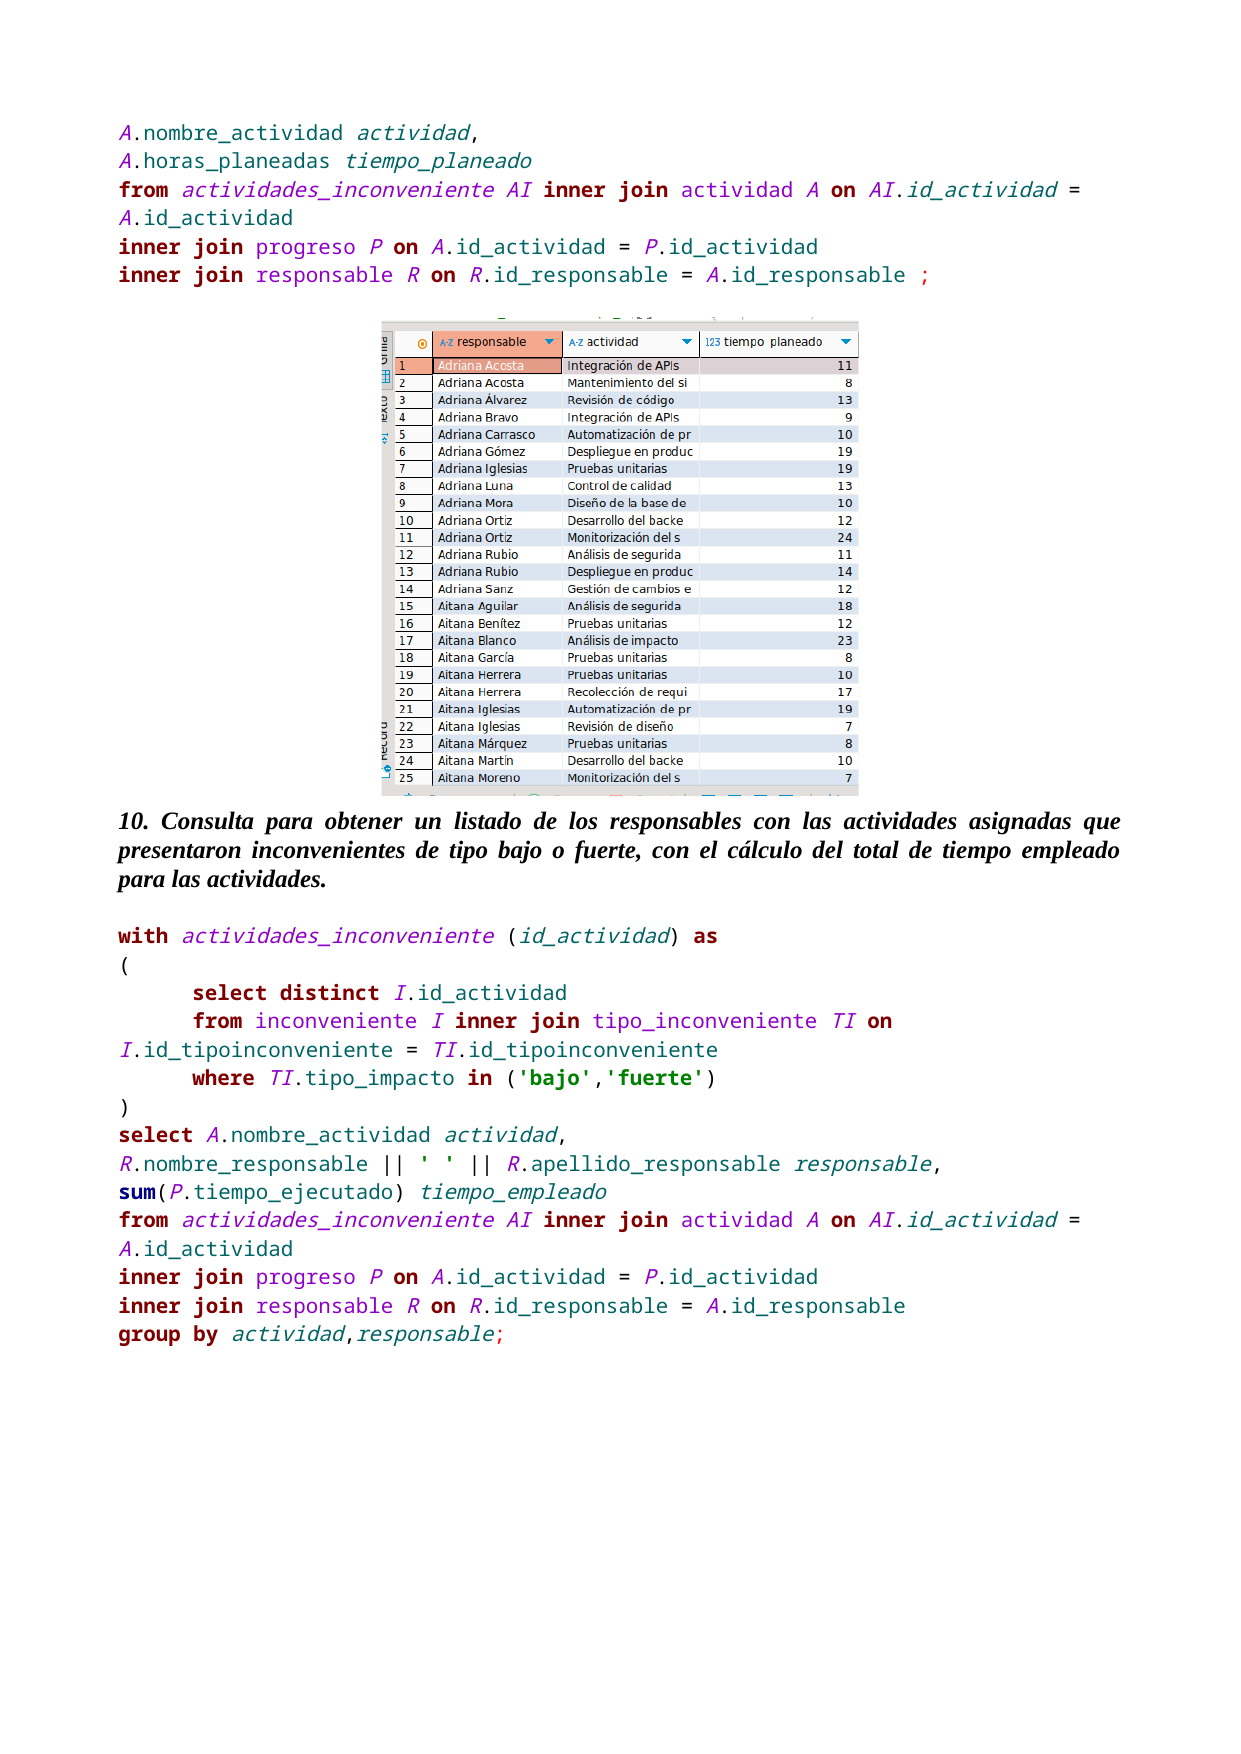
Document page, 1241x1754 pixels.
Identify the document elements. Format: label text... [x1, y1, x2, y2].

text inner join progreso P on A.id_actividad = P.id_actividad [118, 1262, 1122, 1291]
text ) [118, 1092, 1122, 1120]
picture [381, 770, 388, 776]
text from inconveniente I inner join tipo_inconveniente TI on I.id_tipoinconveniente = TI.id_tipoinconveniente [118, 1007, 1122, 1063]
text sum(P.tiempo_ejecutado) tiempo_empleado [118, 1177, 1122, 1206]
text inner join responsable R on R.id_responsable = A.id_responsable ; [118, 260, 1122, 289]
text inner join responsable R on R.id_responsable = A.id_responsable [118, 1291, 1122, 1319]
text R.nombre_responsable || ' ' || R.apellido_responsable responsable, [118, 1149, 1122, 1177]
text A.horas_planeadas tiempo_planeado [118, 147, 1122, 175]
text ( [118, 950, 1122, 978]
text select distinct I.id_actividad [118, 978, 1122, 1007]
picture [381, 317, 859, 796]
text A.nombre_actividad actividad, [118, 118, 1122, 147]
text from actividades_inconveniente AI inner join actividad A on AI.id_actividad = A.id_actividad [118, 175, 1122, 232]
text where TI.tipo_impacto in ('bajo','fuerte') [118, 1063, 1122, 1092]
text with actividades_inconveniente (id_actividad) as [118, 921, 1122, 950]
text inner join progreso P on A.id_actividad = P.id_actividad [118, 232, 1122, 260]
text select A.nombre_actividad actividad, [118, 1120, 1122, 1149]
text group by actividad,responsable; [118, 1319, 1122, 1348]
text from actividades_inconveniente AI inner join actividad A on AI.id_actividad = A.id_actividad [118, 1206, 1122, 1262]
text 10. Consulta para obtener un listado de los responsables con las actividades asignadas que presentaron inconvenientes de tipo bajo o fuerte, con el cálculo del total de tiempo empleado para las actividades. [118, 806, 1122, 892]
